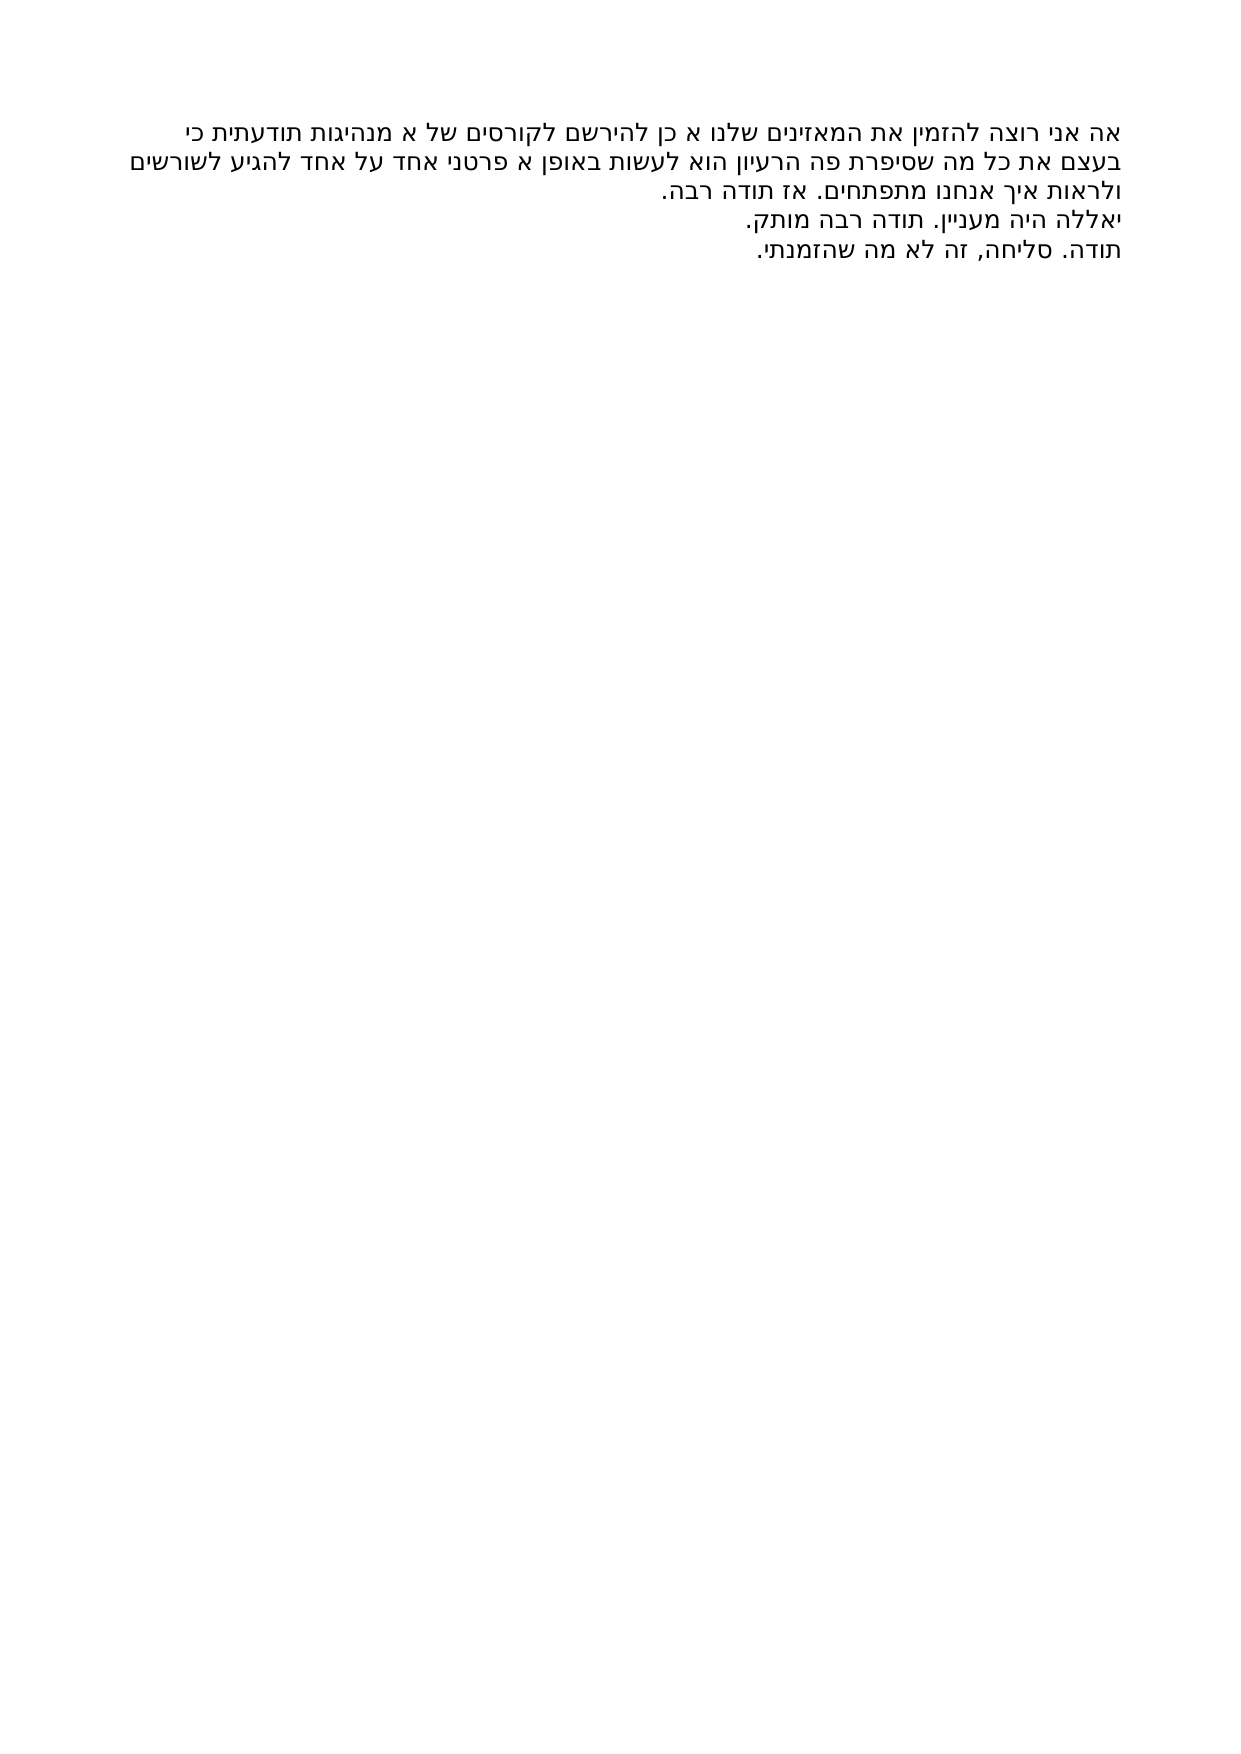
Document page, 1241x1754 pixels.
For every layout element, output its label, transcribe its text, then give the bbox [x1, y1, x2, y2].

text יאללה היה מעניין. תודה רבה מותק. [118, 206, 1122, 235]
text אה אני רוצה להזמין את המאזינים שלנו א כן להירשם לקורסים של א מנהיגות תודעתית כי בעצם את כל מה שסיפרת פה הרעיון הוא לעשות באופן א פרטני אחד על אחד להגיע לשורשים ולראות איך אנחנו מתפתחים. אז תודה רבה. [118, 118, 1122, 206]
text תודה. סליחה, זה לא מה שהזמנתי. [118, 235, 1122, 264]
